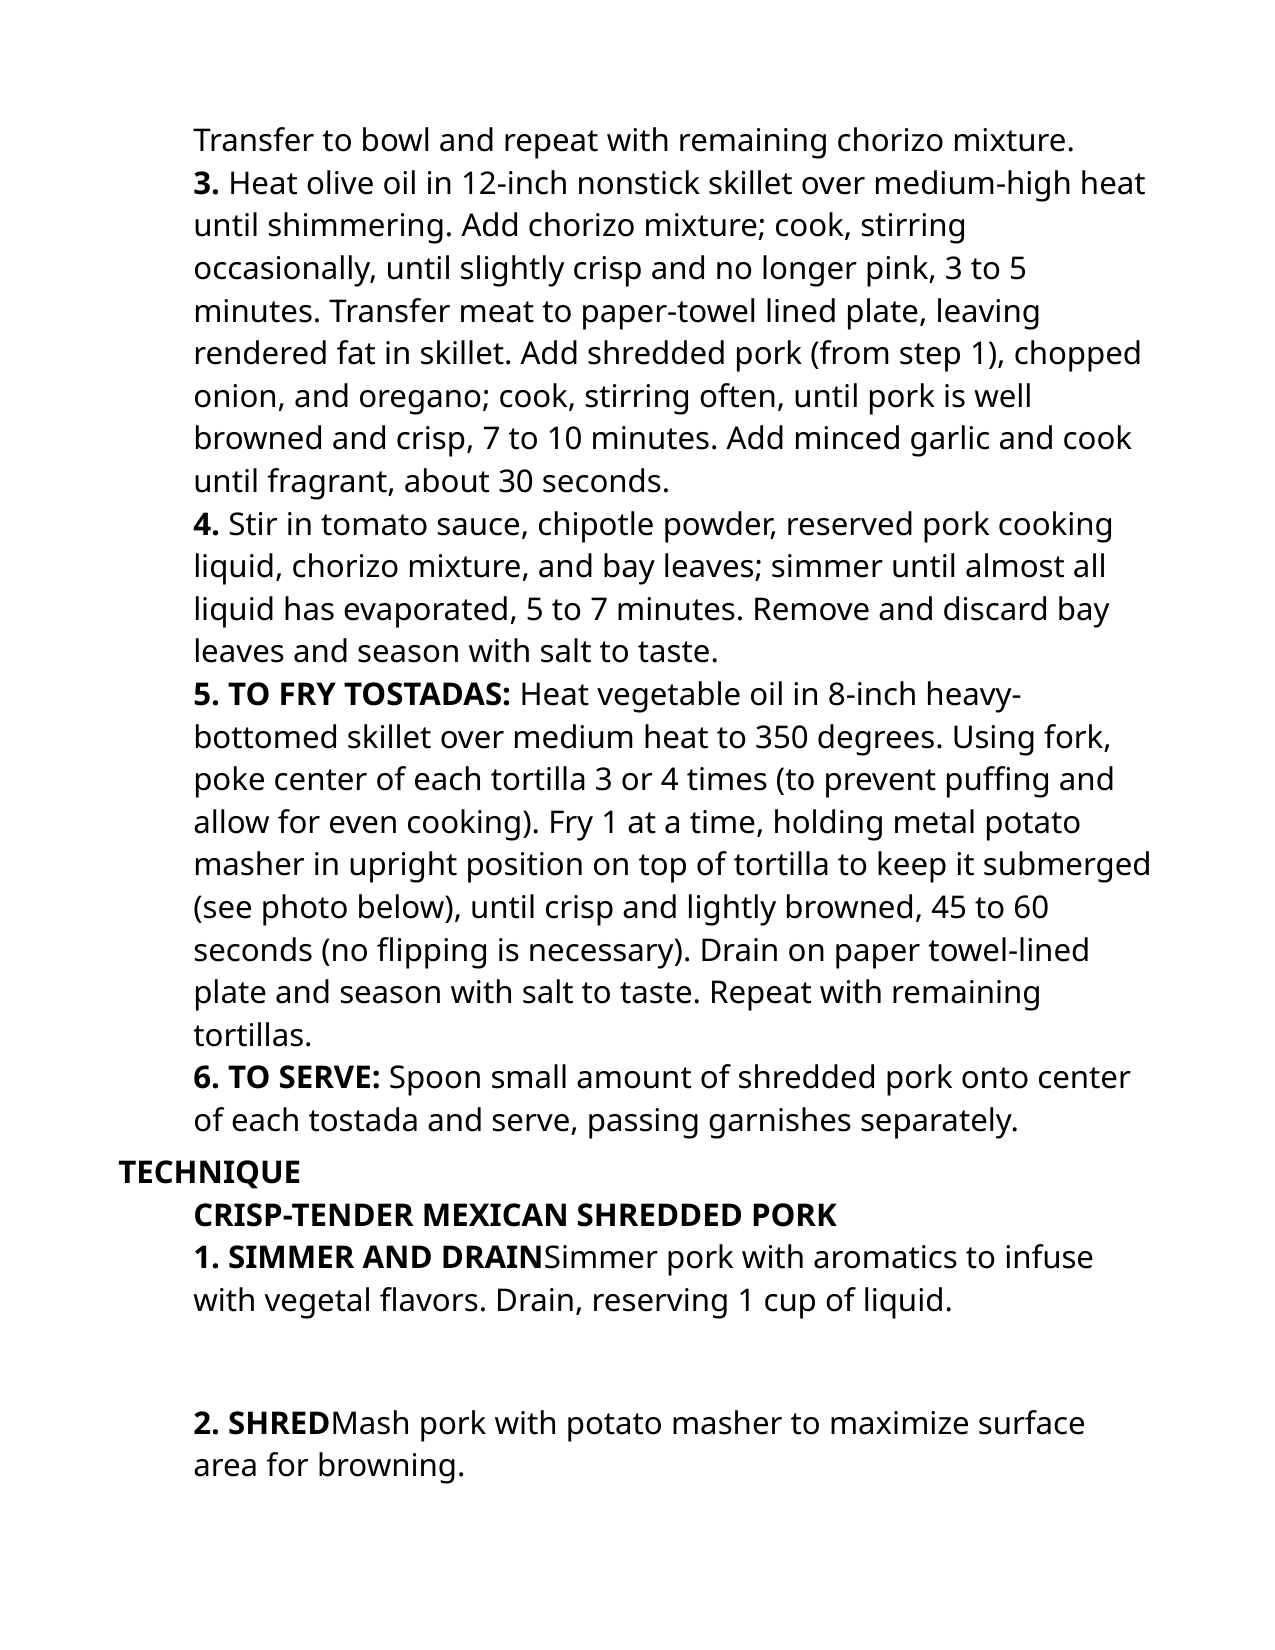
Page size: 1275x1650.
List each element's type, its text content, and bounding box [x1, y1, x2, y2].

text 6. TO SERVE: Spoon small amount of shredded pork onto center of each tostada and serve, passing garnishes separately. [118, 1055, 1157, 1141]
text 3. Heat olive oil in 12-inch nonstick skillet over medium-high heat until shimmering. Add chorizo mixture; cook, stirring occasionally, until slightly crisp and no longer pink, 3 to 5 minutes. Transfer meat to paper-towel lined plate, leaving rendered fat in skillet. Add shredded pork (from step 1), chopped onion, and oregano; cook, stirring often, until pork is well browned and crisp, 7 to 10 minutes. Add minced garlic and cook until fragrant, about 30 seconds. [118, 161, 1157, 502]
text 5. TO FRY TOSTADAS: Heat vegetable oil in 8-inch heavy-bottomed skillet over medium heat to 350 degrees. Using fork, poke center of each tortilla 3 or 4 times (to prevent puffing and allow for even cooking). Fry 1 at a time, holding metal potato masher in upright position on top of tortilla to keep it submerged (see photo below), until crisp and lightly browned, 45 to 60 seconds (no flipping is necessary). Drain on paper towel-lined plate and season with salt to taste. Repeat with remaining tortillas. [118, 672, 1157, 1055]
text 4. Stir in tomato sauce, chipotle powder, reserved pork cooking liquid, chorizo mixture, and bay leaves; simmer until almost all liquid has evaporated, 5 to 7 minutes. Remove and discard bay leaves and season with salt to taste. [118, 502, 1157, 672]
text Transfer to bowl and repeat with remaining chorizo mixture. [118, 118, 1157, 161]
text TECHNIQUE [118, 1141, 1157, 1193]
text 1. SIMMER AND DRAIN Simmer pork with aromatics to infuse with vegetal flavors. Drain, reserving 1 cup of liquid. [118, 1235, 1157, 1321]
text CRISP-TENDER MEXICAN SHREDDED PORK [118, 1193, 1157, 1235]
text 2. SHRED Mash pork with potato masher to maximize surface area for browning. [118, 1401, 1157, 1486]
